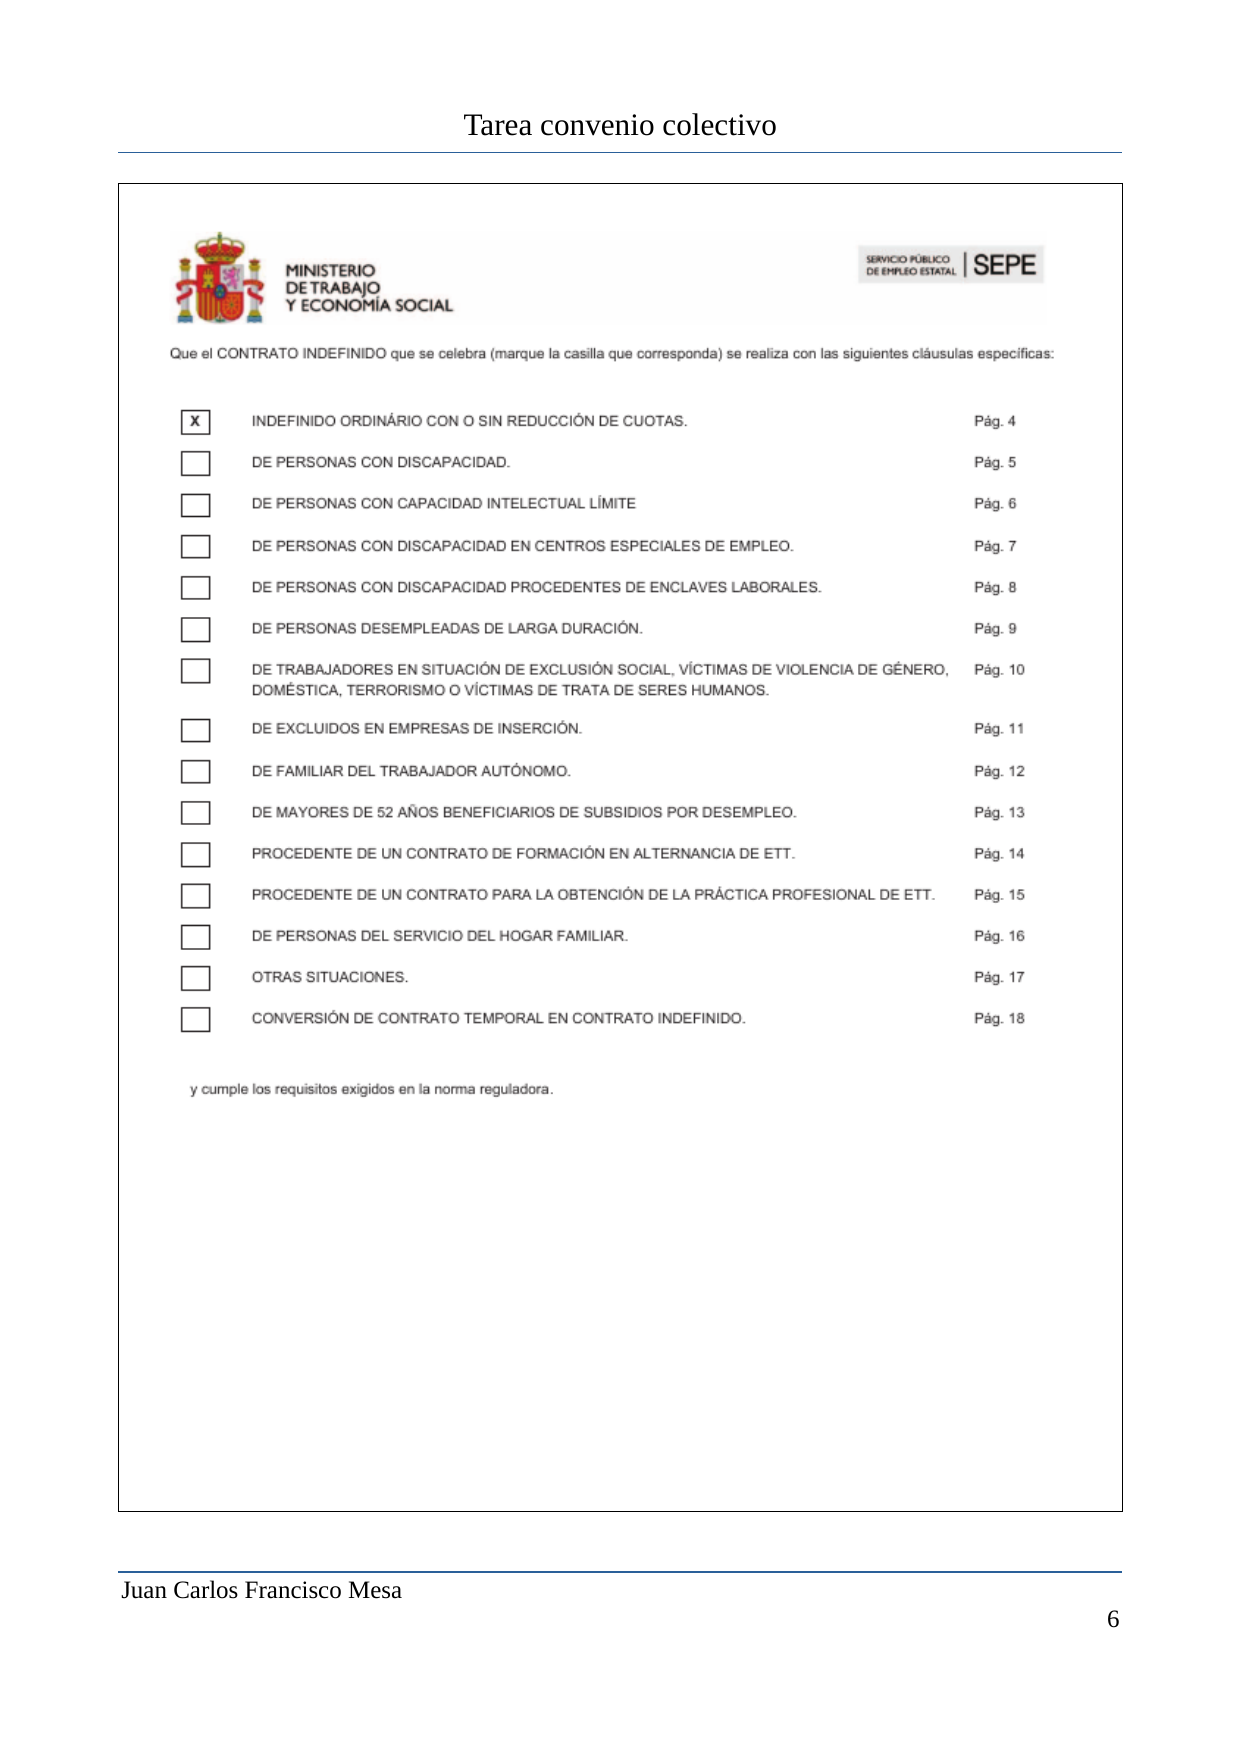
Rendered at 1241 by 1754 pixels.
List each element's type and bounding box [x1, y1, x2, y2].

picture [121, 185, 1119, 1509]
